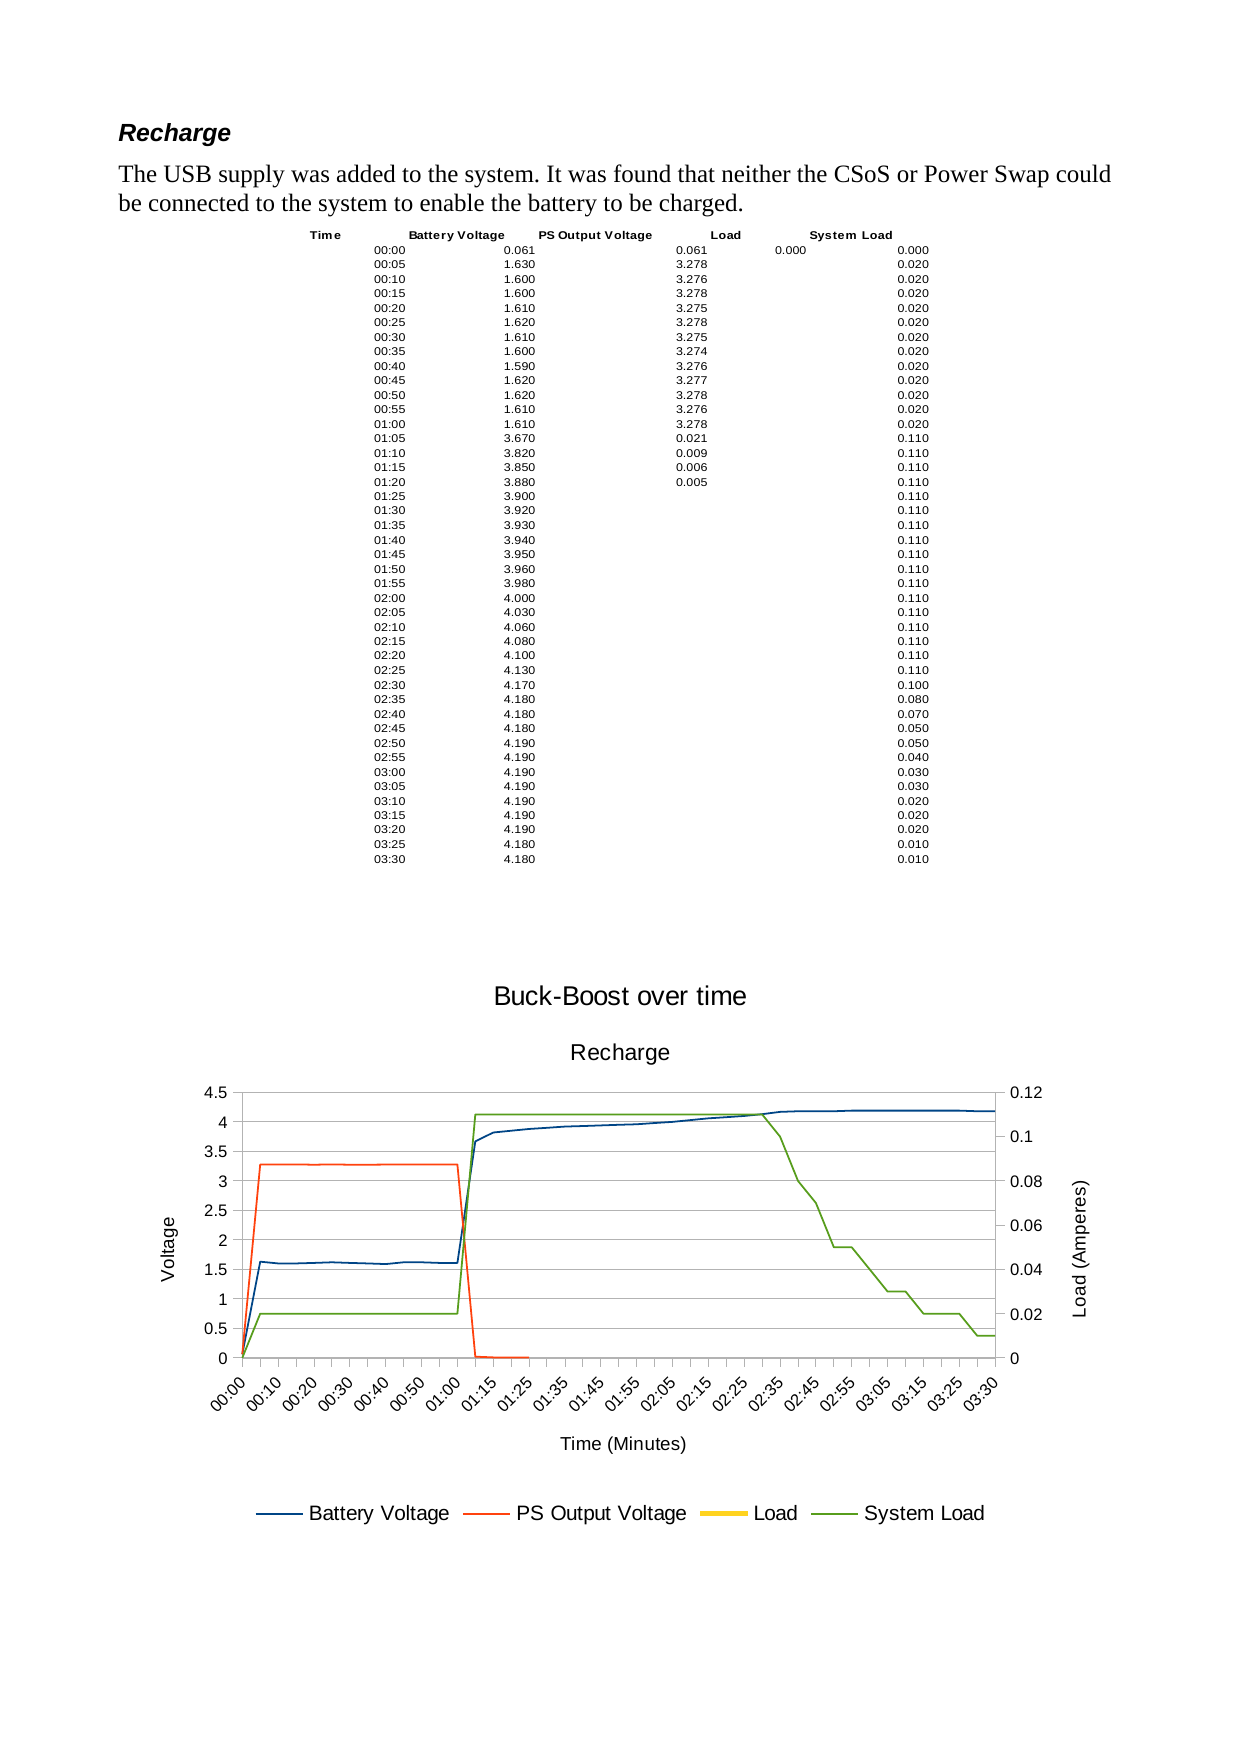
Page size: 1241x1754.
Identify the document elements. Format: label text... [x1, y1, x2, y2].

subtitle Recharge [118, 118, 1122, 147]
text The USB supply was added to the system. It was found that neither the CSoS or Power Swap could be connected to the system to enable the battery to be charged. [118, 159, 1122, 217]
